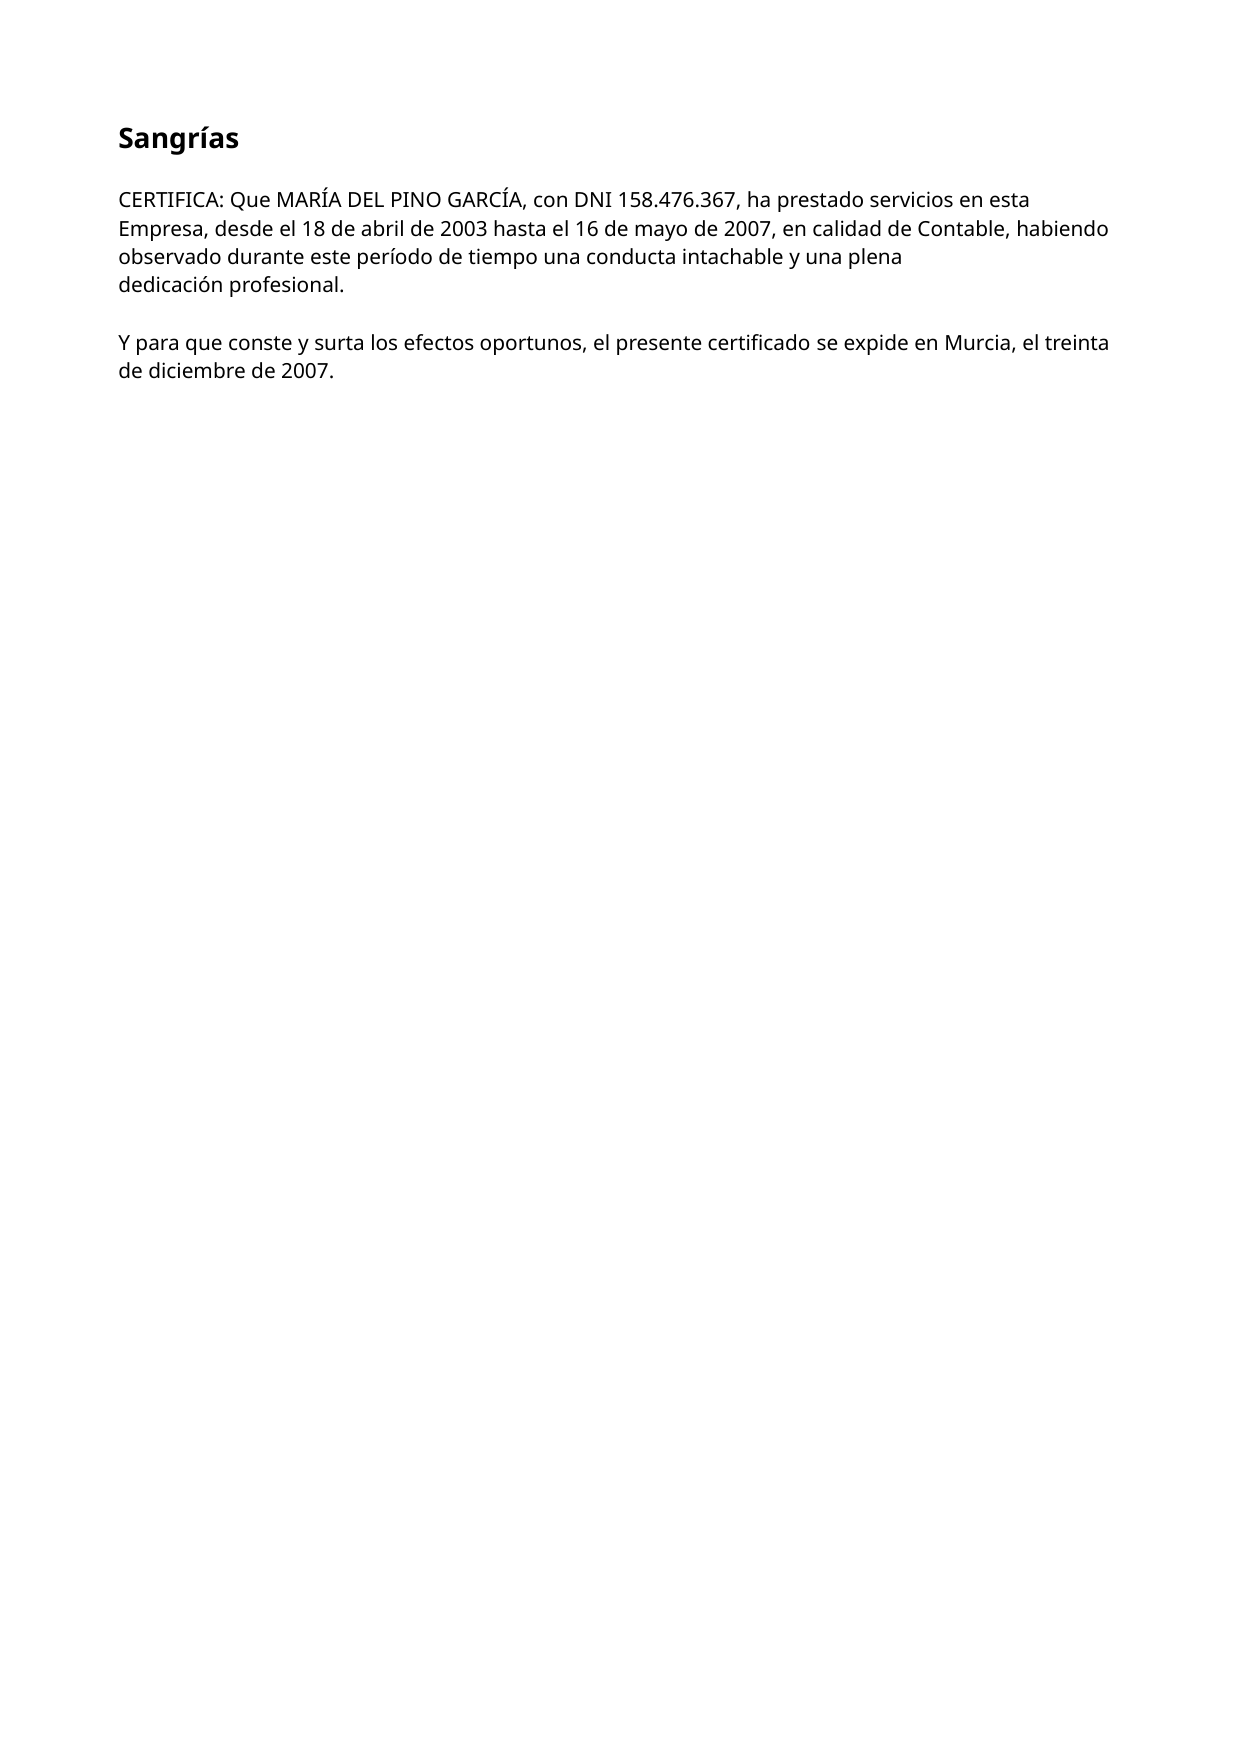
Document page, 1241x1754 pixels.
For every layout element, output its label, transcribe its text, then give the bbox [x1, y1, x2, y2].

text Y para que conste y surta los efectos oportunos, el presente certificado se expide en Murcia, el treinta de diciembre de 2007. [118, 328, 1122, 384]
text CERTIFICA: Que MARÍA DEL PINO GARCÍA, con DNI 158.476.367, ha prestado servicios en esta Empresa, desde el 18 de abril de 2003 hasta el 16 de mayo de 2007, en calidad de Contable, habiendo observado durante este período de tiempo una conducta intachable y una plena [118, 185, 1122, 271]
text Sangrías [118, 118, 1122, 156]
text dedicación profesional. [118, 271, 1122, 299]
